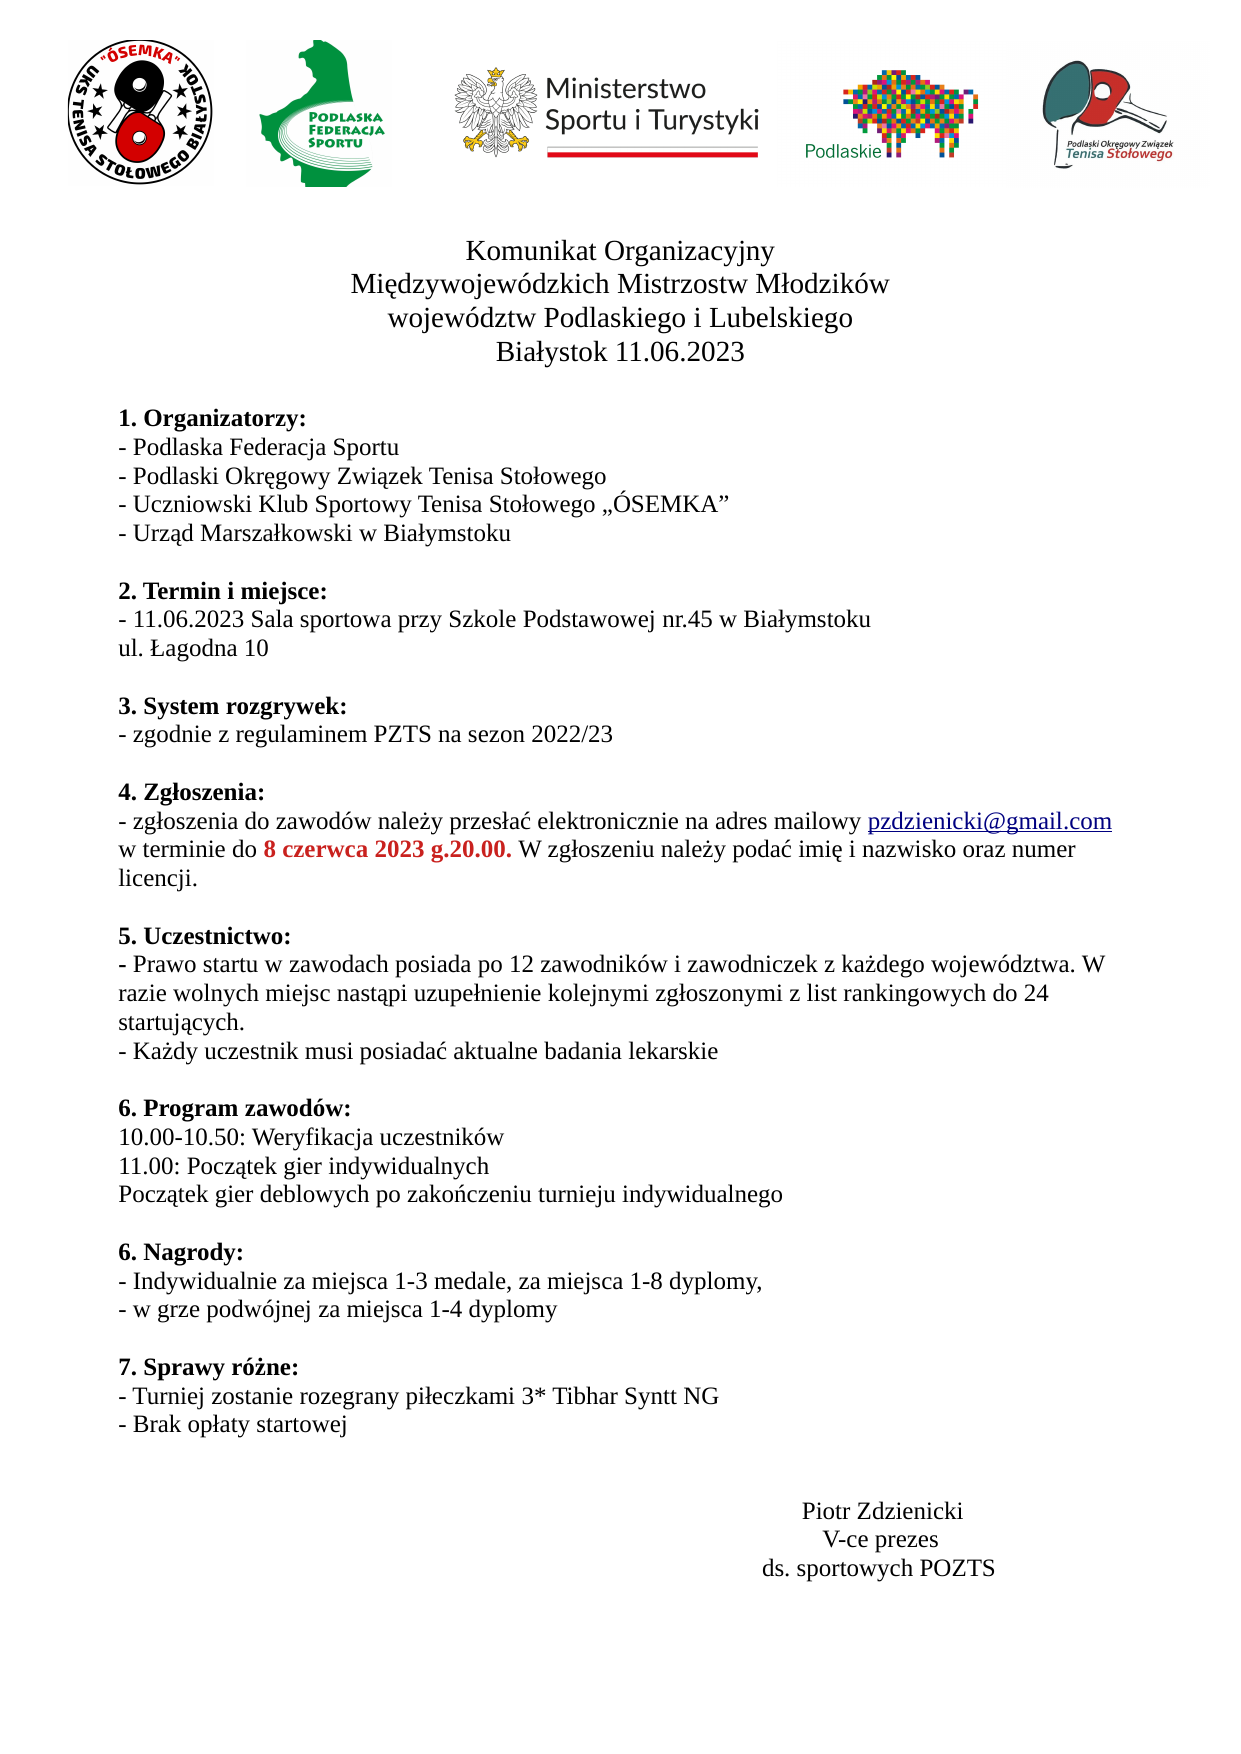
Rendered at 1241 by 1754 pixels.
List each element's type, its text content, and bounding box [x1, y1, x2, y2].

text Międzywojewódzkich Mistrzostw Młodzików [118, 267, 1122, 300]
text 6. Program zawodów: [118, 1093, 1122, 1122]
text - w grze podwójnej za miejsca 1-4 dyplomy [118, 1294, 1122, 1323]
picture [246, 40, 393, 187]
text - Indywidualnie za miejsca 1-3 medale, za miejsca 1-8 dyplomy, [118, 1266, 1122, 1294]
text - 11.06.2023 Sala sportowa przy Szkole Podstawowej nr.45 w Białymstoku [118, 604, 1122, 633]
picture [434, 40, 1210, 188]
text - Urząd Marszałkowski w Białymstoku [118, 518, 1122, 547]
text województw Podlaskiego i Lubelskiego [118, 300, 1122, 334]
text - Uczniowski Klub Sportowy Tenisa Stołowego „ÓSEMKA” [118, 489, 1122, 518]
text - zgłoszenia do zawodów należy przesłać elektronicznie na adres mailowy pzdzienicki@gmail.com w terminie do 8 czerwca 2023 g.20.00. W zgłoszeniu należy podać imię i nazwisko oraz numer licencji. [118, 806, 1122, 892]
text 10.00-10.50: Weryfikacja uczestników [118, 1122, 1122, 1151]
text 5. Uczestnictwo: [118, 921, 1122, 949]
text - zgodnie z regulaminem PZTS na sezon 2022/23 [118, 719, 1122, 748]
text Białystok 11.06.2023 [118, 334, 1122, 367]
text - Każdy uczestnik musi posiadać aktualne badania lekarskie [118, 1036, 1122, 1064]
picture [67, 40, 214, 186]
text - Turniej zostanie rozegrany piłeczkami 3* Tibhar Syntt NG [118, 1381, 1122, 1409]
text 4. Zgłoszenia: [118, 777, 1122, 806]
text 3. System rozgrywek: [118, 691, 1122, 719]
text - Podlaska Federacja Sportu [118, 432, 1122, 461]
text - Prawo startu w zawodach posiada po 12 zawodników i zawodniczek z każdego województwa. W razie wolnych miejsc nastąpi uzupełnienie kolejnymi zgłoszonymi z list rankingowych do 24 startujących. [118, 949, 1122, 1036]
text 11.00: Początek gier indywidualnych [118, 1151, 1122, 1179]
text ds. sportowych POZTS [118, 1553, 1122, 1582]
text ul. Łagodna 10 [118, 633, 1122, 662]
text - Podlaski Okręgowy Związek Tenisa Stołowego [118, 461, 1122, 489]
text V-ce prezes [118, 1524, 1122, 1553]
text 6. Nagrody: [118, 1237, 1122, 1266]
text Piotr Zdzienicki [118, 1496, 1122, 1524]
text 2. Termin i miejsce: [118, 576, 1122, 604]
text 1. Organizatorzy: [118, 403, 1122, 432]
text Komunikat Organizacyjny [118, 233, 1122, 267]
text 7. Sprawy różne: [118, 1352, 1122, 1381]
text - Brak opłaty startowej [118, 1409, 1122, 1438]
text Początek gier deblowych po zakończeniu turnieju indywidualnego [118, 1179, 1122, 1208]
